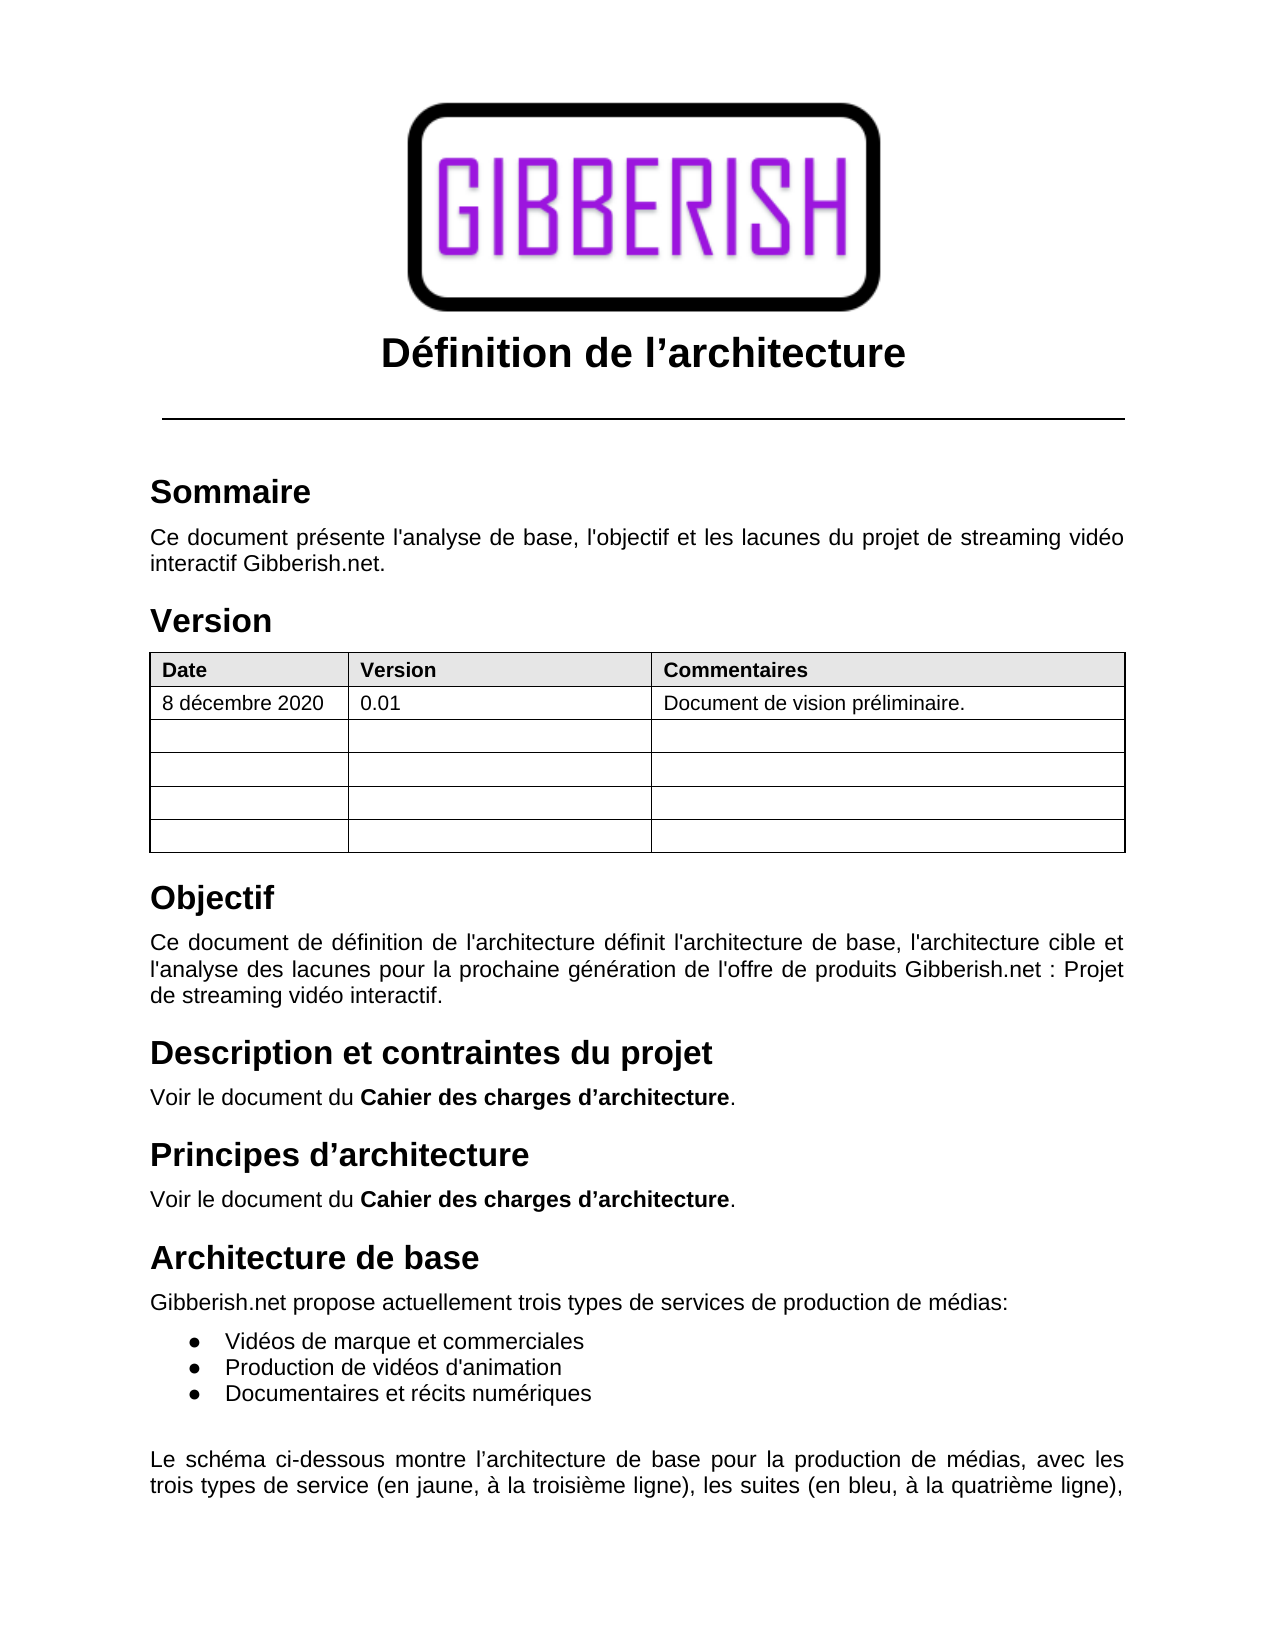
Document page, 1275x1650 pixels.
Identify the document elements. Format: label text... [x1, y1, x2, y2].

subtitle Version [150, 601, 1125, 640]
table_cell [652, 820, 1124, 852]
table_cell [151, 820, 348, 852]
table_cell [151, 787, 348, 819]
list Vidéos de marque et commerciales [187, 1328, 1125, 1354]
table_cell [652, 753, 1124, 786]
table_header Version [349, 653, 651, 686]
text Le schéma ci-dessous montre l’architecture de base pour la production de médias, avec les trois types de service (en jaune, à la troisième ligne), les suites (en bleu, à la quatrième ligne), [150, 1446, 1125, 1498]
text Ce document de définition de l'architecture définit l'architecture de base, l'architecture cible et l'analyse des lacunes pour la prochaine génération de l'offre de produits Gibberish.net : Projet de streaming vidéo interactif. [150, 929, 1125, 1008]
table_header Date [151, 653, 348, 686]
table_cell [652, 787, 1124, 819]
table_cell 8 décembre 2020 [151, 687, 348, 719]
list Documentaires et récits numériques [187, 1380, 1125, 1407]
subtitle Principes d’architecture [150, 1136, 1125, 1174]
subtitle Description et contraintes du projet [150, 1033, 1125, 1072]
subtitle Sommaire [150, 473, 1125, 511]
table_cell [349, 720, 651, 752]
table_cell [349, 787, 651, 819]
table_cell Document de vision préliminaire. [652, 687, 1124, 719]
list Production de vidéos d'animation [187, 1354, 1125, 1380]
text Voir le document du Cahier des charges d’architecture. [150, 1186, 1125, 1213]
text Ce document présente l'analyse de base, l'objectif et les lacunes du projet de streaming vidéo interactif Gibberish.net. [150, 523, 1125, 576]
text Gibberish.net propose actuellement trois types de services de production de médias: [150, 1289, 1125, 1315]
table_cell [151, 753, 348, 786]
table_cell [151, 720, 348, 752]
subtitle Architecture de base [150, 1238, 1125, 1276]
table_header Commentaires [652, 653, 1124, 686]
picture [394, 86, 893, 329]
subtitle Objectif [150, 878, 1125, 917]
table_cell [349, 820, 651, 852]
table_cell [349, 753, 651, 786]
text Voir le document du Cahier des charges d’architecture. [150, 1084, 1125, 1111]
table_cell [652, 720, 1124, 752]
table_cell 0.01 [349, 687, 651, 719]
